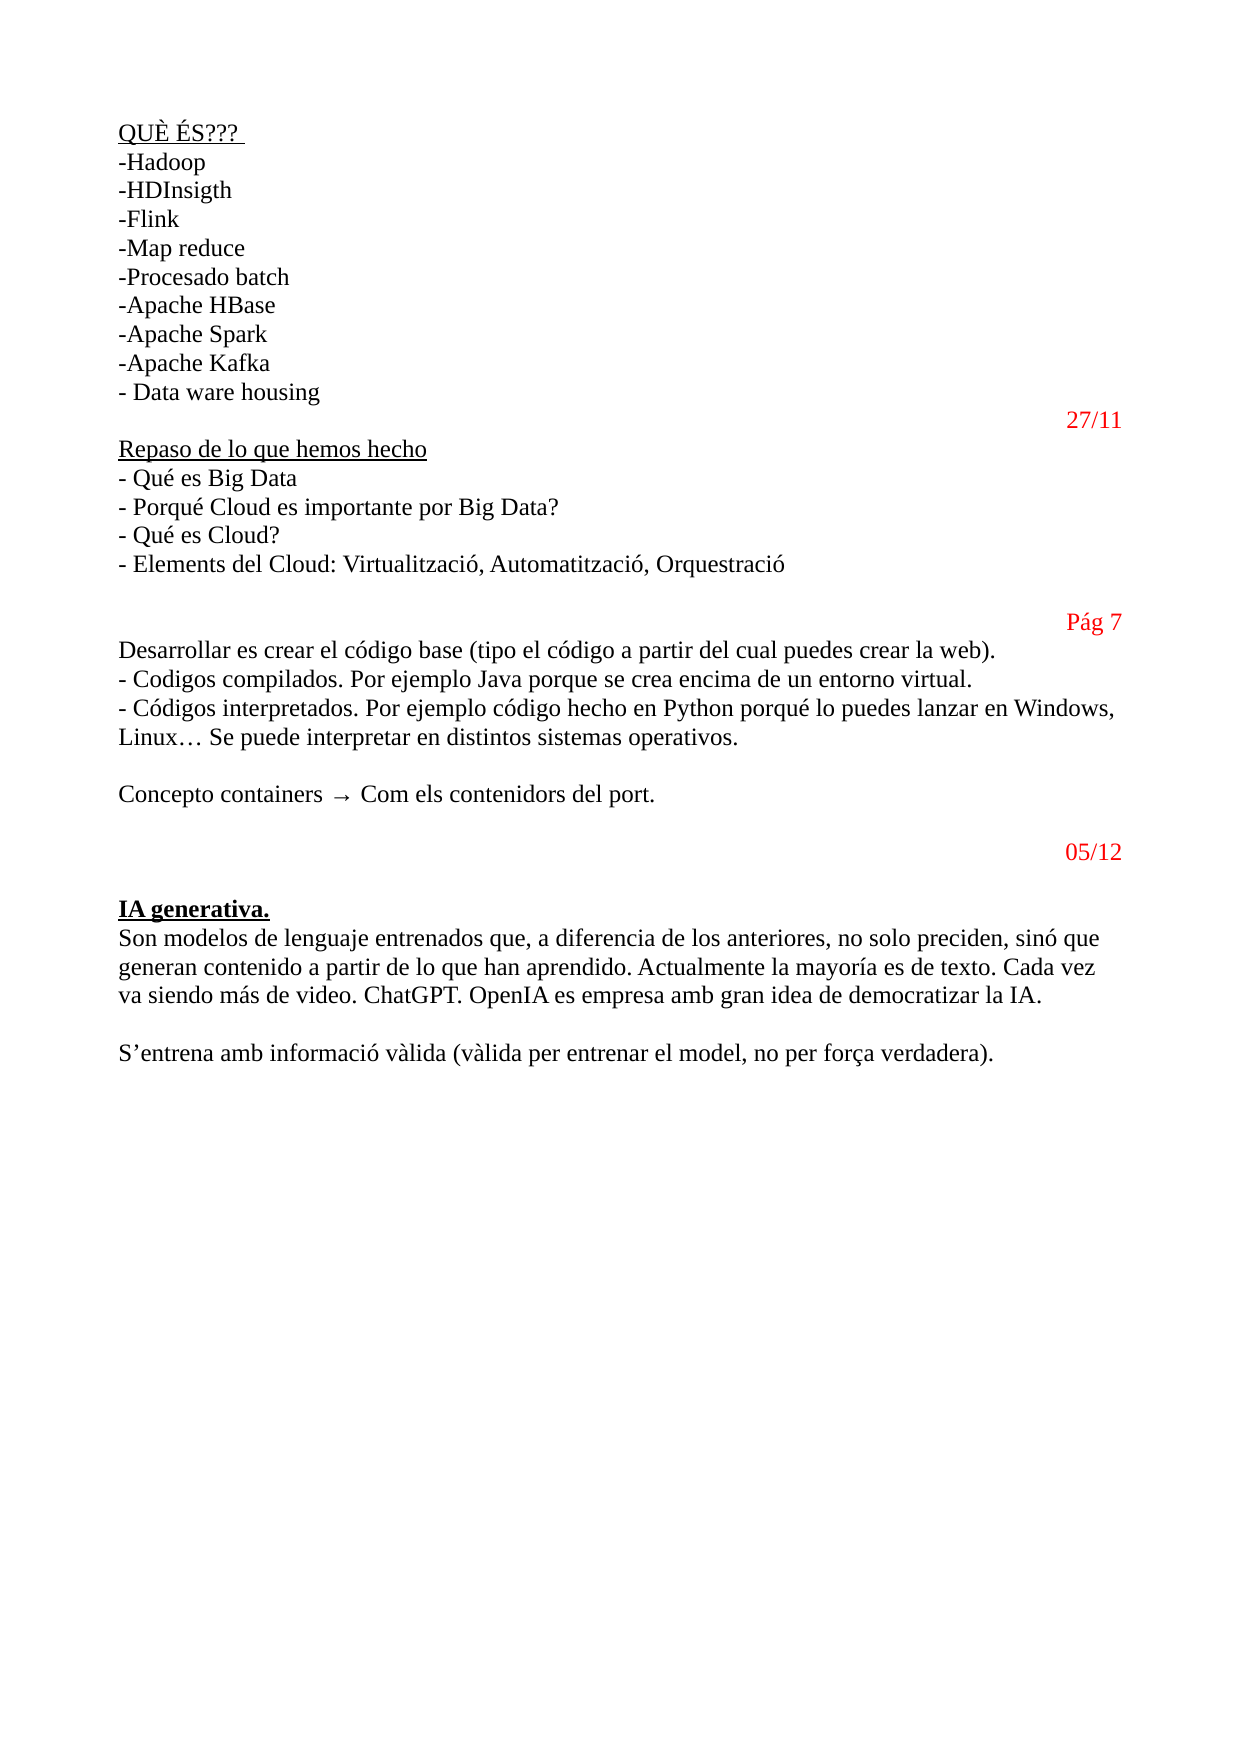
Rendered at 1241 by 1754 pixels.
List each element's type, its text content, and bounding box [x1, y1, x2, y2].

text - Codigos compilados. Por ejemplo Java porque se crea encima de un entorno virtual. [118, 664, 1122, 693]
text QUÈ ÉS??? [118, 118, 1122, 147]
text -Hadoop [118, 147, 1122, 176]
text 27/11 [118, 406, 1122, 434]
text Repaso de lo que hemos hecho [118, 434, 1122, 463]
text -Procesado batch [118, 262, 1122, 291]
text Son modelos de lenguaje entrenados que, a diferencia de los anteriores, no solo preciden, sinó que generan contenido a partir de lo que han aprendido. Actualmente la mayoría es de texto. Cada vez va siendo más de video. ChatGPT. OpenIA es empresa amb gran idea de democratizar la IA. [118, 923, 1122, 1009]
text -Flink [118, 204, 1122, 233]
text - Qué es Cloud? [118, 521, 1122, 549]
text -Map reduce [118, 233, 1122, 262]
text -Apache Spark [118, 319, 1122, 348]
text Pág 7 [118, 607, 1122, 636]
text S’entrena amb informació vàlida (vàlida per entrenar el model, no per força verdadera). [118, 1038, 1122, 1067]
text -Apache HBase [118, 291, 1122, 319]
text -HDInsigth [118, 176, 1122, 204]
text - Porqué Cloud es importante por Big Data? [118, 492, 1122, 521]
text - Data ware housing [118, 377, 1122, 406]
text - Elements del Cloud: Virtualització, Automatització, Orquestració [118, 549, 1122, 578]
text IA generativa. [118, 894, 1122, 923]
text Concepto containers → Com els contenidors del port. [118, 779, 1122, 808]
text Desarrollar es crear el código base (tipo el código a partir del cual puedes crear la web). [118, 636, 1122, 664]
text 05/12 [118, 837, 1122, 866]
text - Códigos interpretados. Por ejemplo código hecho en Python porqué lo puedes lanzar en Windows, Linux… Se puede interpretar en distintos sistemas operativos. [118, 693, 1122, 751]
text -Apache Kafka [118, 348, 1122, 377]
text - Qué es Big Data [118, 463, 1122, 492]
